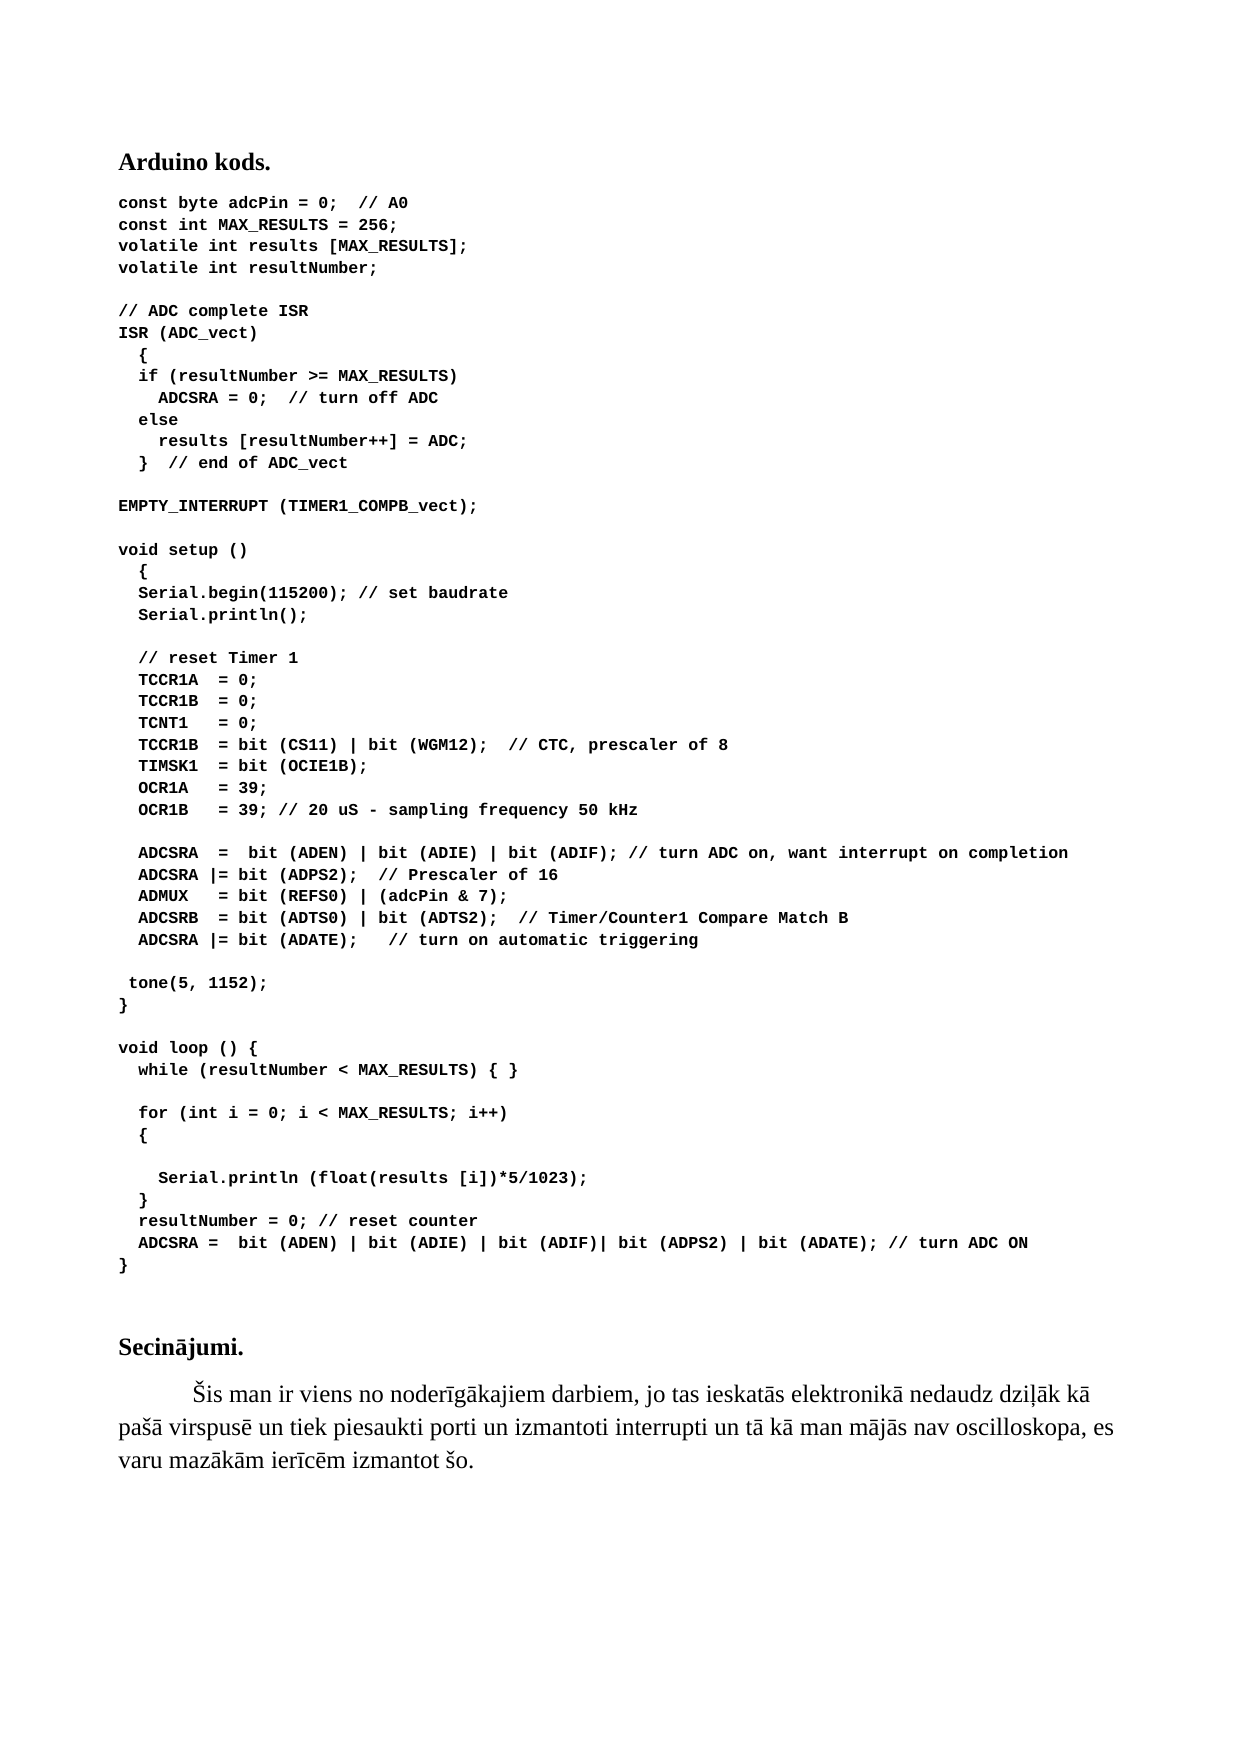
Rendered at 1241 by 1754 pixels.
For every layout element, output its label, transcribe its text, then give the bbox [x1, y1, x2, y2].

text ISR (ADC_vect) [118, 324, 1122, 343]
text ADCSRA = bit (ADEN) | bit (ADIE) | bit (ADIF); // turn ADC on, want interrupt on completion [118, 844, 1122, 863]
text // ADC complete ISR [118, 303, 1122, 322]
text ADCSRA = bit (ADEN) | bit (ADIE) | bit (ADIF)| bit (ADPS2) | bit (ADATE); // turn ADC ON [118, 1234, 1122, 1253]
text OCR1A = 39; [118, 779, 1122, 798]
text } [118, 996, 1122, 1015]
text void loop () { [118, 1039, 1122, 1058]
text if (resultNumber >= MAX_RESULTS) [118, 368, 1122, 387]
text Arduino kods. [118, 147, 1122, 176]
text } // end of ADC_vect [118, 454, 1122, 473]
text Secinājumi. [118, 1332, 1122, 1360]
text ADCSRA = 0; // turn off ADC [118, 389, 1122, 408]
text TCNT1 = 0; [118, 714, 1122, 733]
text ADCSRB = bit (ADTS0) | bit (ADTS2); // Timer/Counter1 Compare Match B [118, 909, 1122, 928]
text volatile int results [MAX_RESULTS]; [118, 238, 1122, 257]
text void setup () [118, 541, 1122, 560]
text resultNumber = 0; // reset counter [118, 1213, 1122, 1232]
text { [118, 1126, 1122, 1145]
text { [118, 563, 1122, 582]
text TCCR1B = 0; [118, 693, 1122, 712]
text TCCR1B = bit (CS11) | bit (WGM12); // CTC, prescaler of 8 [118, 736, 1122, 755]
text TCCR1A = 0; [118, 671, 1122, 690]
text volatile int resultNumber; [118, 259, 1122, 278]
text for (int i = 0; i < MAX_RESULTS; i++) [118, 1104, 1122, 1123]
text tone(5, 1152); [118, 974, 1122, 993]
text // reset Timer 1 [118, 649, 1122, 668]
text ADMUX = bit (REFS0) | (adcPin & 7); [118, 888, 1122, 907]
text TIMSK1 = bit (OCIE1B); [118, 758, 1122, 777]
text } [118, 1256, 1122, 1275]
text { [118, 346, 1122, 365]
text Serial.begin(115200); // set baudrate [118, 584, 1122, 603]
text results [resultNumber++] = ADC; [118, 433, 1122, 452]
text ADCSRA |= bit (ADATE); // turn on automatic triggering [118, 931, 1122, 950]
text EMPTY_INTERRUPT (TIMER1_COMPB_vect); [118, 498, 1122, 517]
text else [118, 411, 1122, 430]
text const int MAX_RESULTS = 256; [118, 216, 1122, 235]
text } [118, 1191, 1122, 1210]
text ADCSRA |= bit (ADPS2); // Prescaler of 16 [118, 866, 1122, 885]
text OCR1B = 39; // 20 uS - sampling frequency 50 kHz [118, 801, 1122, 820]
text while (resultNumber < MAX_RESULTS) { } [118, 1061, 1122, 1080]
text const byte adcPin = 0; // A0 [118, 194, 1122, 213]
text Šis man ir viens no noderīgākajiem darbiem, jo tas ieskatās elektronikā nedaudz dziļāk kā pašā virspusē un tiek piesaukti porti un izmantoti interrupti un tā kā man mājās nav oscilloskopa, es varu mazākām ierīcēm izmantot šo. [118, 1379, 1122, 1474]
text Serial.println (float(results [i])*5/1023); [118, 1169, 1122, 1188]
text Serial.println(); [118, 606, 1122, 625]
